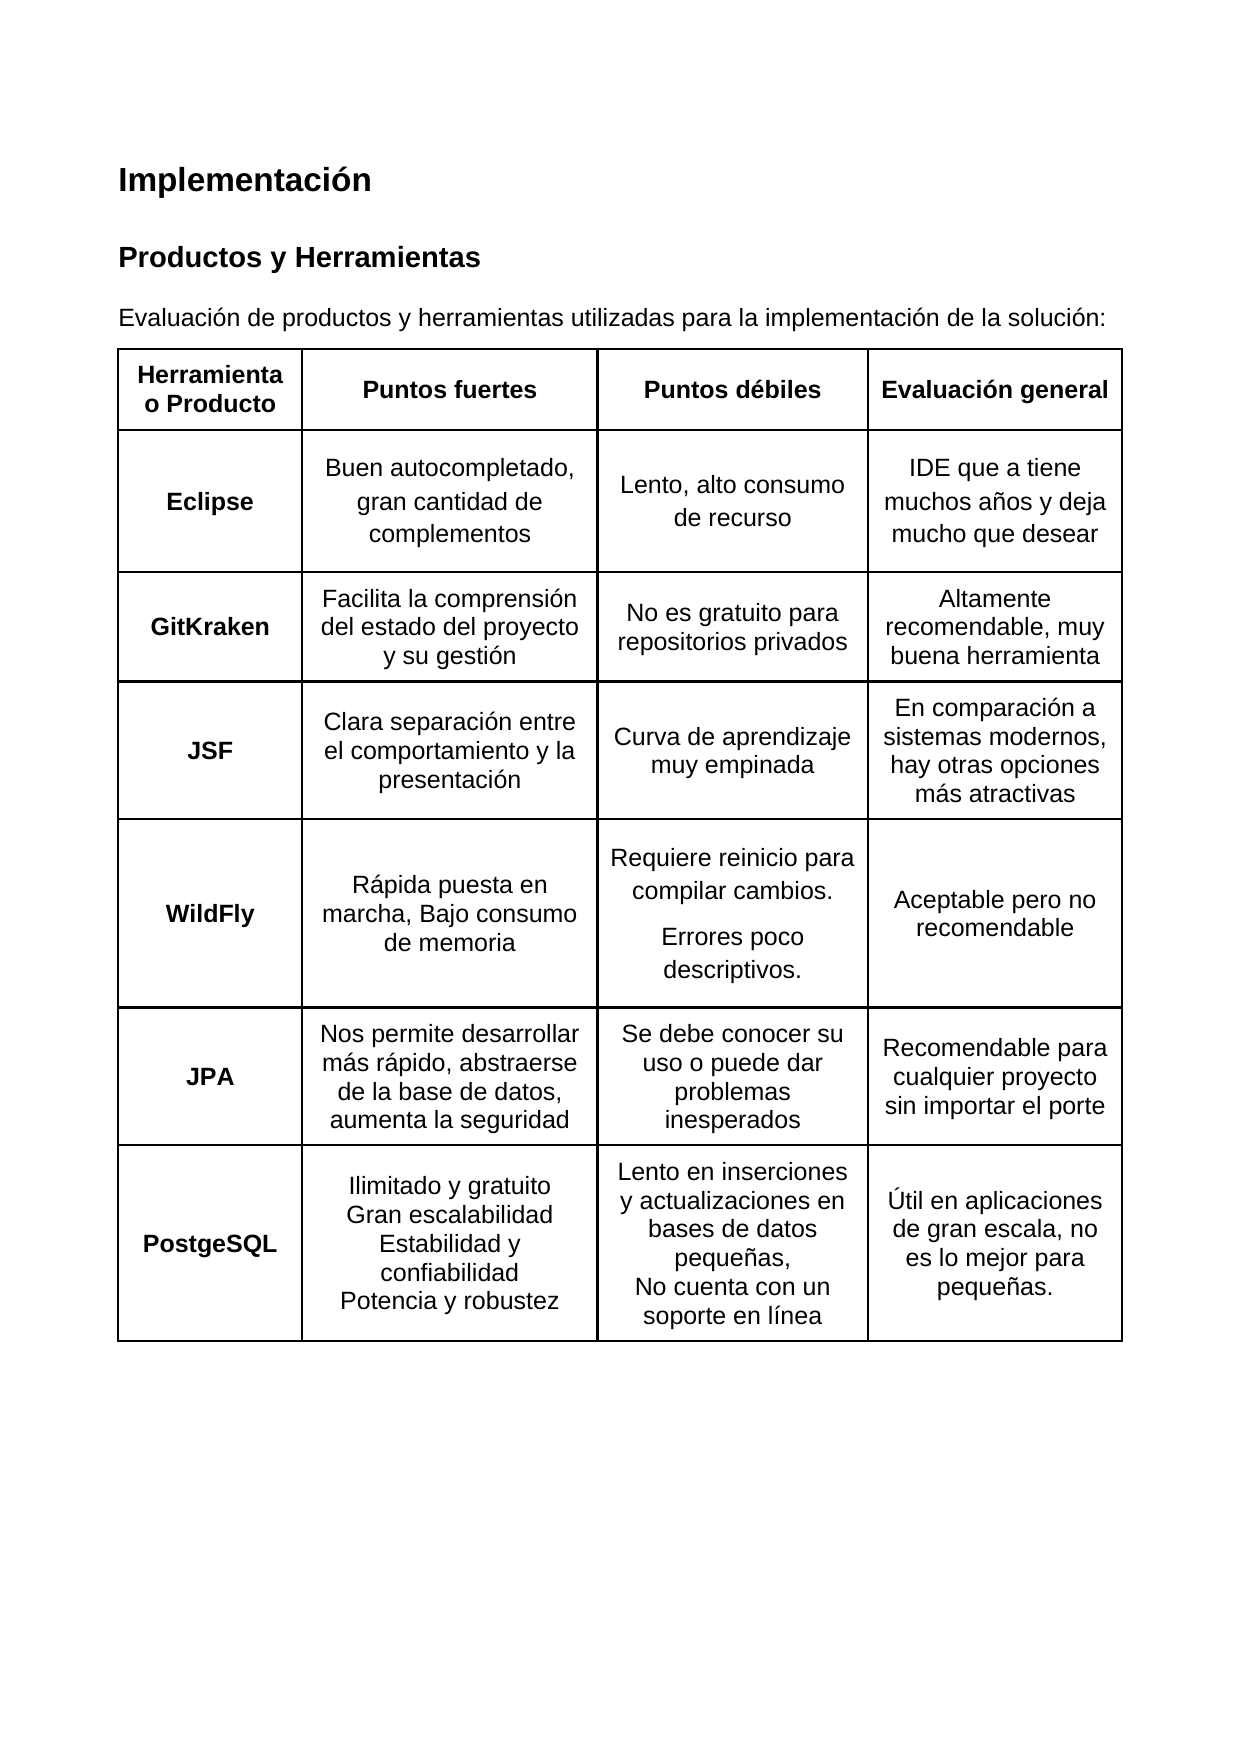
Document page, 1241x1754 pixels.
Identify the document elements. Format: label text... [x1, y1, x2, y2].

table_cell Lento, alto consumo de recurso [599, 431, 867, 571]
table_cell Altamente recomendable, muy buena herramienta [869, 573, 1121, 680]
table_cell Clara separación entre el comportamiento y la presentación [303, 683, 596, 818]
subtitle Implementación [118, 160, 1122, 198]
table_header Puntos débiles [599, 350, 867, 428]
table_cell Recomendable para cualquier proyecto sin importar el porte [869, 1009, 1121, 1144]
table_cell No es gratuito para repositorios privados [599, 573, 867, 680]
table_cell Eclipse [119, 431, 301, 571]
table_cell Útil en aplicaciones de gran escala, no es lo mejor para pequeñas. [869, 1146, 1121, 1340]
table_cell Buen autocompletado, gran cantidad de complementos [303, 431, 596, 571]
table_cell GitKraken [119, 573, 301, 680]
table_cell Nos permite desarrollar más rápido, abstraerse de la base de datos, aumenta la seguridad [303, 1009, 596, 1144]
table_cell PostgeSQL [119, 1146, 301, 1340]
table_header Evaluación general [869, 350, 1121, 428]
table_cell Se debe conocer su uso o puede dar problemas inesperados [599, 1009, 867, 1144]
subtitle Productos y Herramientas [118, 240, 1122, 273]
table_cell IDE que a tiene muchos años y deja mucho que desear [869, 431, 1121, 571]
table_cell JSF [119, 683, 301, 818]
table_cell Facilita la comprensión del estado del proyecto y su gestión [303, 573, 596, 680]
table_cell Ilimitado y gratuito Gran escalabilidad Estabilidad y confiabilidad Potencia y robustez [303, 1146, 596, 1340]
table_cell Lento en inserciones y actualizaciones en bases de datos pequeñas, No cuenta con un soporte en línea [599, 1146, 867, 1340]
table_cell Requiere reinicio para compilar cambios. Errores poco descriptivos. [599, 820, 867, 1006]
text Evaluación de productos y herramientas utilizadas para la implementación de la solución: [118, 302, 1122, 331]
table_header Puntos fuertes [303, 350, 596, 428]
table_cell Curva de aprendizaje muy empinada [599, 683, 867, 818]
table_cell WildFly [119, 820, 301, 1006]
table_cell JPA [119, 1009, 301, 1144]
table_header Herramienta o Producto [119, 350, 301, 428]
table_cell Rápida puesta en marcha, Bajo consumo de memoria [303, 820, 596, 1006]
table_cell Aceptable pero no recomendable [869, 820, 1121, 1006]
table_cell En comparación a sistemas modernos, hay otras opciones más atractivas [869, 683, 1121, 818]
